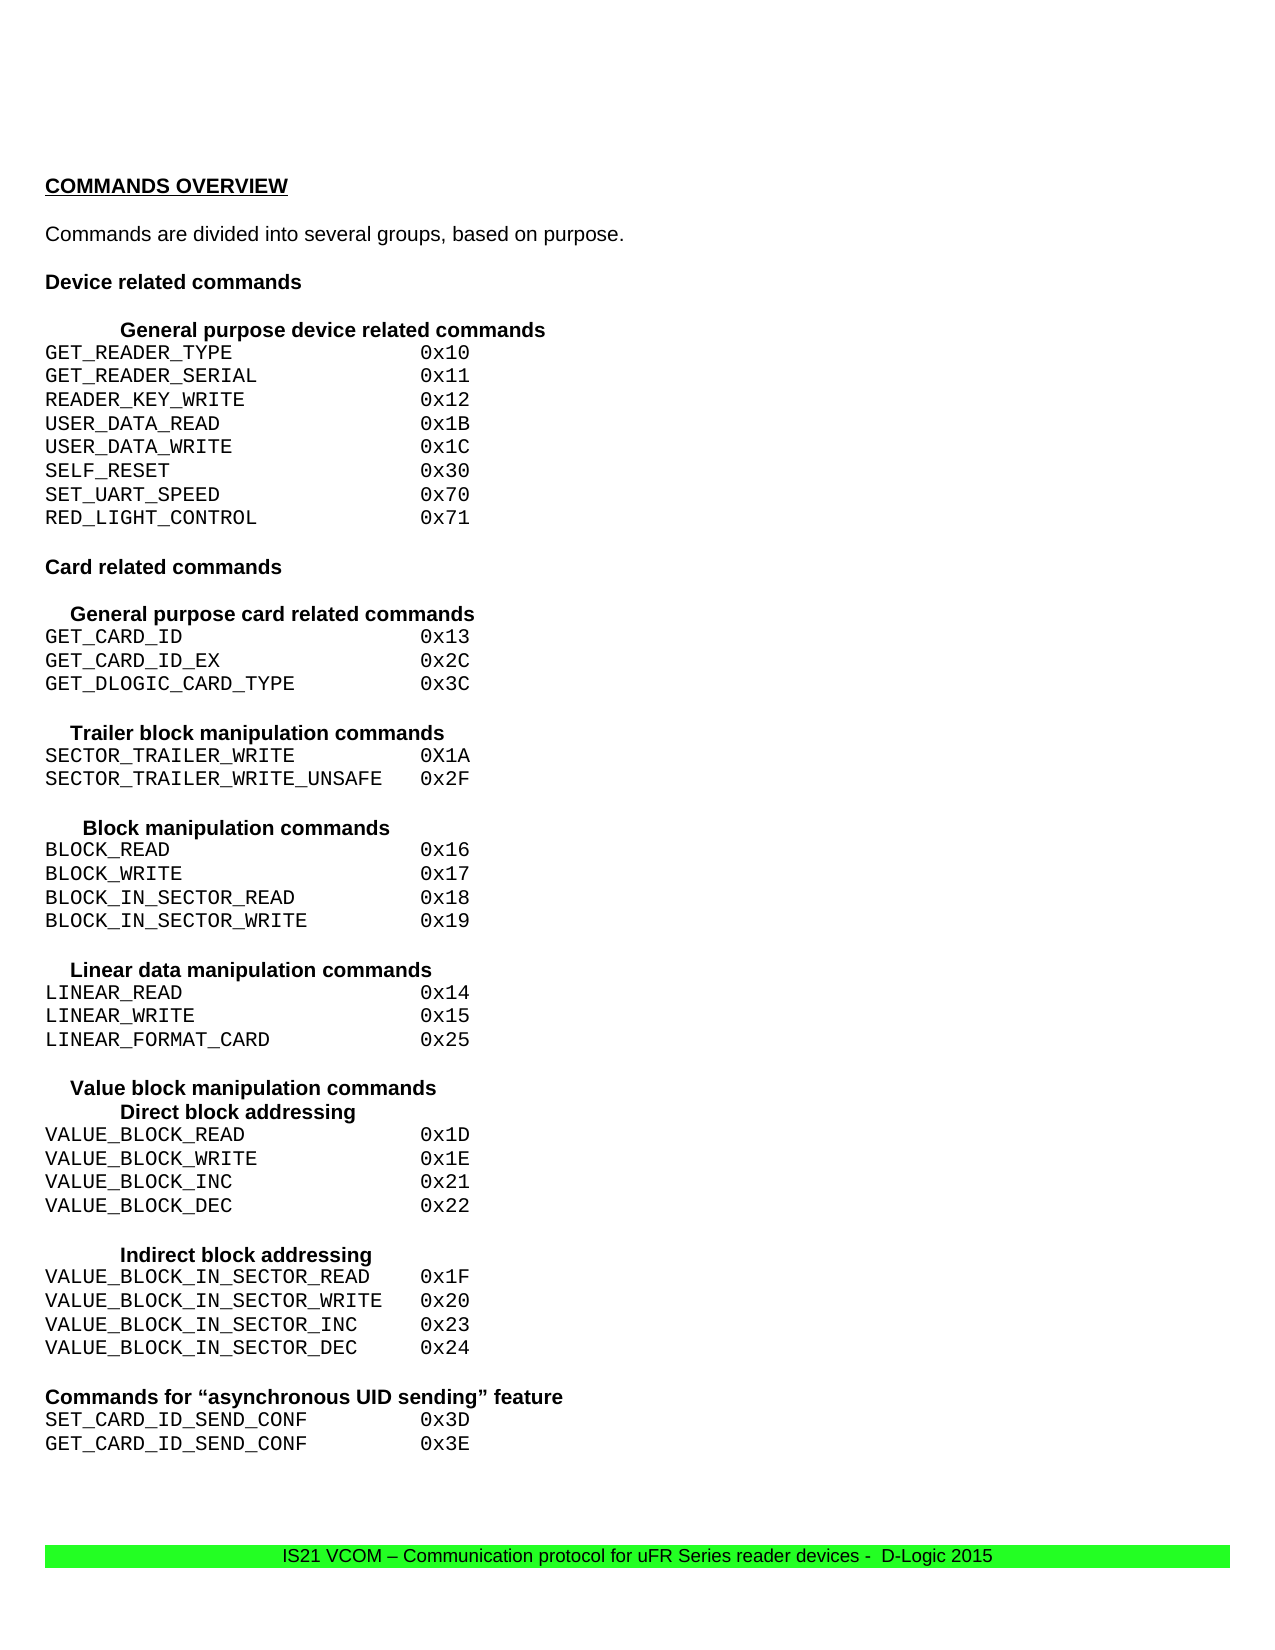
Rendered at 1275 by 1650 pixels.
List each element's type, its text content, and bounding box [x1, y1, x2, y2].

text VALUE_BLOCK_DEC 0x22 [45, 1195, 1230, 1219]
text LINEAR_FORMAT_CARD 0x25 [45, 1029, 1230, 1053]
text USER_DATA_WRITE 0x1C [45, 436, 1230, 460]
text VALUE_BLOCK_INC 0x21 [45, 1171, 1230, 1195]
text GET_CARD_ID_SEND_CONF 0x3E [45, 1432, 1230, 1456]
text COMMANDS OVERVIEW [45, 174, 1230, 198]
text SET_CARD_ID_SEND_CONF 0x3D [45, 1409, 1230, 1432]
text GET_CARD_ID 0x13 [45, 626, 1230, 650]
text SET_UART_SPEED 0x70 [45, 483, 1230, 507]
text LINEAR_WRITE 0x15 [45, 1005, 1230, 1029]
text GET_READER_SERIAL 0x11 [45, 365, 1230, 389]
text VALUE_BLOCK_IN_SECTOR_READ 0x1F [45, 1266, 1230, 1290]
text BLOCK_READ 0x16 [45, 839, 1230, 863]
text LINEAR_READ 0x14 [45, 982, 1230, 1005]
text VALUE_BLOCK_READ 0x1D [45, 1124, 1230, 1148]
text GET_CARD_ID_EX 0x2C [45, 650, 1230, 673]
text VALUE_BLOCK_IN_SECTOR_WRITE 0x20 [45, 1290, 1230, 1314]
text READER_KEY_WRITE 0x12 [45, 389, 1230, 413]
text Device related commands [45, 270, 1230, 294]
text VALUE_BLOCK_IN_SECTOR_INC 0x23 [45, 1314, 1230, 1337]
text General purpose device related commands [45, 318, 1230, 342]
text BLOCK_WRITE 0x17 [45, 863, 1230, 887]
text VALUE_BLOCK_IN_SECTOR_DEC 0x24 [45, 1337, 1230, 1361]
text GET_READER_TYPE 0x10 [45, 342, 1230, 365]
text Direct block addressing [45, 1100, 1230, 1124]
text GET_DLOGIC_CARD_TYPE 0x3C [45, 673, 1230, 697]
text Commands for “asynchronous UID sending” feature [45, 1385, 1230, 1409]
text Block manipulation commands [45, 816, 1230, 839]
text Commands are divided into several groups, based on purpose. [45, 222, 1230, 246]
text SELF_RESET 0x30 [45, 460, 1230, 483]
text Value block manipulation commands [45, 1076, 1230, 1100]
text SECTOR_TRAILER_WRITE 0X1A [45, 744, 1230, 768]
text USER_DATA_READ 0x1B [45, 413, 1230, 436]
text Trailer block manipulation commands [45, 721, 1230, 744]
text BLOCK_IN_SECTOR_WRITE 0x19 [45, 910, 1230, 934]
text VALUE_BLOCK_WRITE 0x1E [45, 1148, 1230, 1171]
text Linear data manipulation commands [45, 958, 1230, 982]
text General purpose card related commands [45, 602, 1230, 626]
text SECTOR_TRAILER_WRITE_UNSAFE 0x2F [45, 768, 1230, 792]
text BLOCK_IN_SECTOR_READ 0x18 [45, 887, 1230, 910]
text Card related commands [45, 554, 1230, 578]
text Indirect block addressing [45, 1242, 1230, 1266]
text RED_LIGHT_CONTROL 0x71 [45, 507, 1230, 531]
